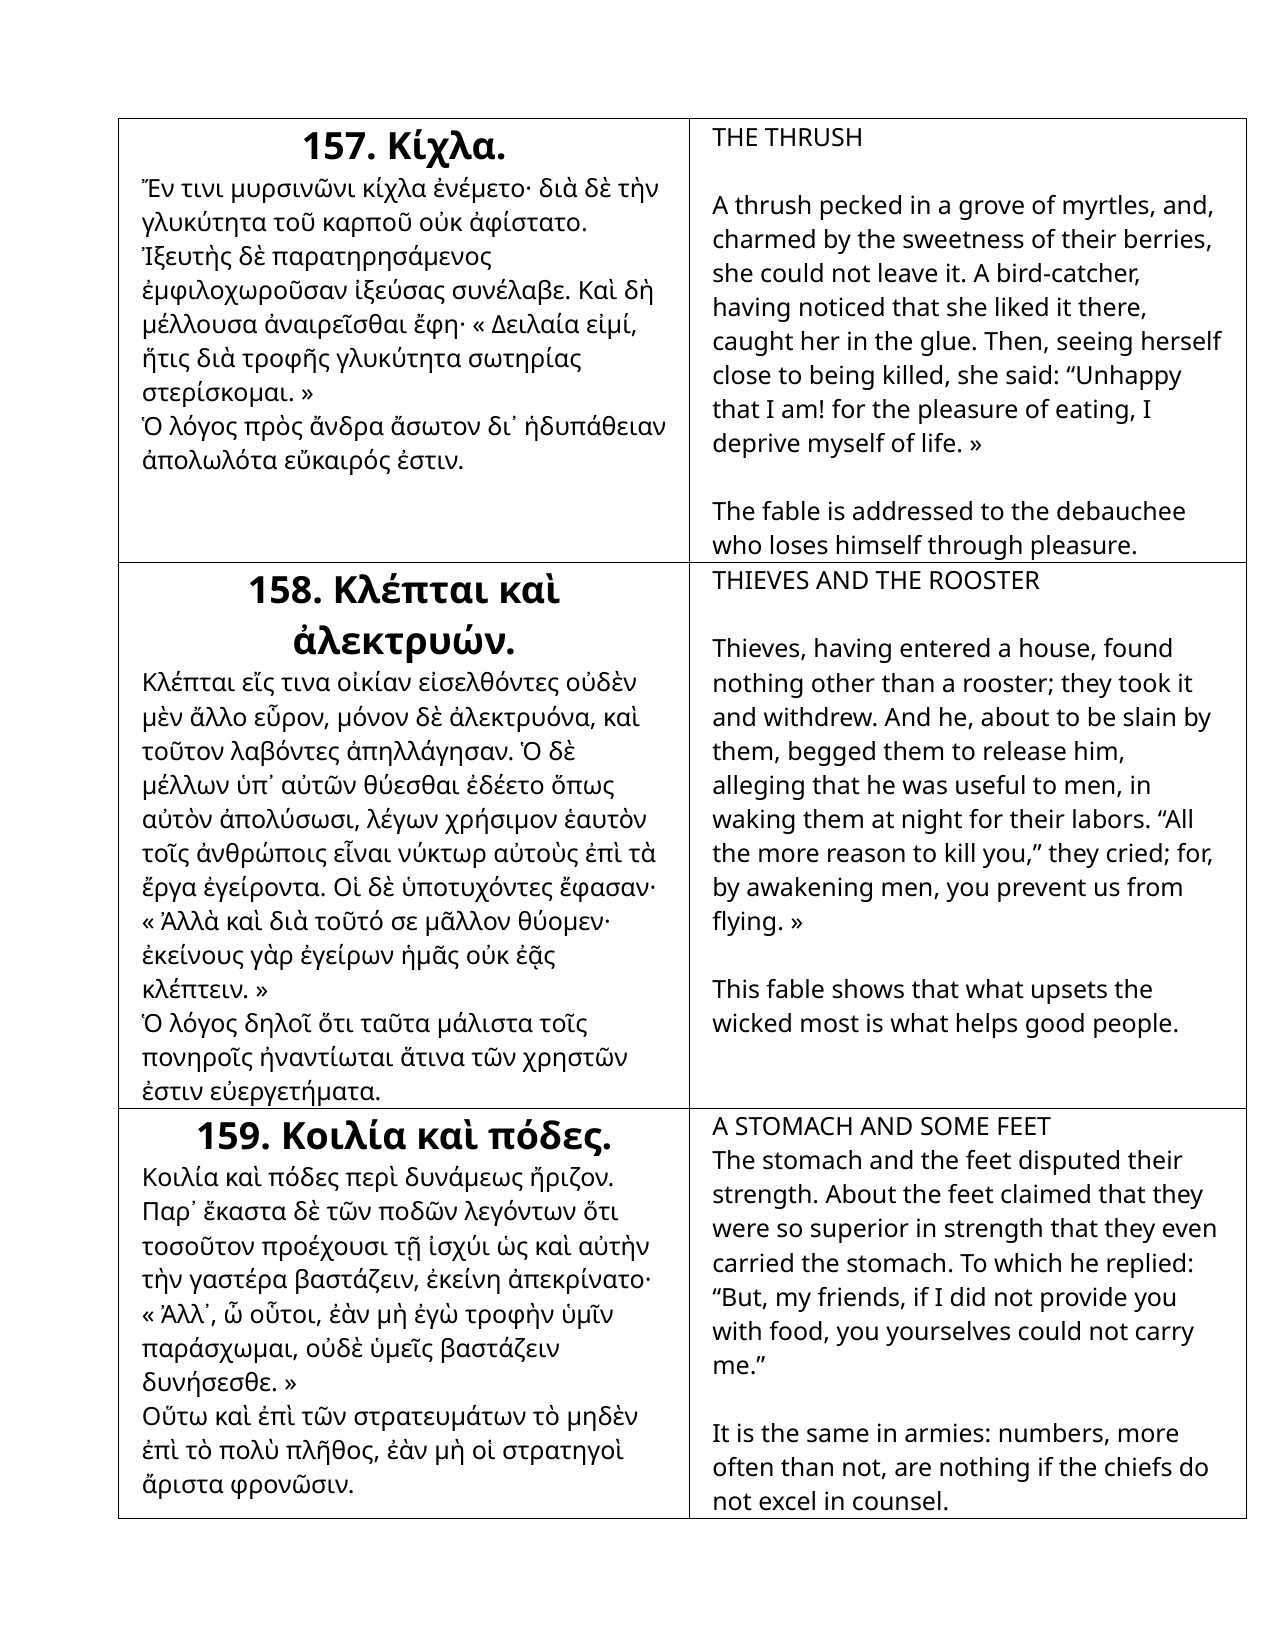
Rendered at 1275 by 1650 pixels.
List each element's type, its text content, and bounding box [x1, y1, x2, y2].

table_cell THIEVES AND THE ROOSTER Thieves, having entered a house, found nothing other than a rooster; they took it and withdrew. And he, about to be slain by them, begged them to release him, alleging that he was useful to men, in waking them at night for their labors. “All the more reason to kill you,” they cried; for, by awakening men, you prevent us from flying. » This fable shows that what upsets the wicked most is what helps good people. [690, 563, 1246, 1108]
table_cell A STOMACH AND SOME FEET The stomach and the feet disputed their strength. About the feet claimed that they were so superior in strength that they even carried the stomach. To which he replied: “But, my friends, if I did not provide you with food, you yourselves could not carry me.” It is the same in armies: numbers, more often than not, are nothing if the chiefs do not excel in counsel. [690, 1109, 1246, 1518]
table_cell 159. Κοιλία καὶ πόδες. Κοιλία καὶ πόδες περὶ δυνάμεως ἤριζον. Παρ᾿ ἕκαστα δὲ τῶν ποδῶν λεγόντων ὅτι τοσοῦτον προέχουσι τῇ ἰσχύι ὡς καὶ αὐτὴν τὴν γαστέρα βαστάζειν, ἐκείνη ἀπεκρίνατο· « Ἀλλ᾿, ὦ οὗτοι, ἐὰν μὴ ἐγὼ τροφὴν ὑμῖν παράσχωμαι, οὐδὲ ὑμεῖς βαστάζειν δυνήσεσθε. » Οὕτω καὶ ἐπὶ τῶν στρατευμάτων τὸ μηδὲν ἐπὶ τὸ πολὺ πλῆθος, ἐὰν μὴ οἱ στρατηγοὶ ἄριστα φρονῶσιν. [119, 1109, 689, 1518]
table_cell 158. Κλέπται καὶ ἀλεκτρυών. Κλέπται εἴς τινα οἰκίαν εἰσελθόντες οὐδὲν μὲν ἄλλο εὗρον, μόνον δὲ ἀλεκτρυόνα, καὶ τοῦτον λαβόντες ἀπηλλάγησαν. Ὁ δὲ μέλλων ὑπ᾿ αὐτῶν θύεσθαι ἐδέετο ὅπως αὐτὸν ἀπολύσωσι, λέγων χρήσιμον ἑαυτὸν τοῖς ἀνθρώποις εἶναι νύκτωρ αὐτοὺς ἐπὶ τὰ ἔργα ἐγείροντα. Οἱ δὲ ὑποτυχόντες ἔφασαν· « Ἀλλὰ καὶ διὰ τοῦτό σε μᾶλλον θύομεν· ἐκείνους γὰρ ἐγείρων ἡμᾶς οὐκ ἐᾷς κλέπτειν. » Ὁ λόγος δηλοῖ ὅτι ταῦτα μάλιστα τοῖς πονηροῖς ἠναντίωται ἅτινα τῶν χρηστῶν ἐστιν εὐεργετήματα. [119, 563, 689, 1108]
table_cell 157. Κίχλα. Ἔν τινι μυρσινῶνι κίχλα ἐνέμετο· διὰ δὲ τὴν γλυκύτητα τοῦ καρποῦ οὐκ ἀφίστατο. Ἰξευτὴς δὲ παρατηρησάμενος ἐμφιλοχωροῦσαν ἰξεύσας συνέλαβε. Καὶ δὴ μέλλουσα ἀναιρεῖσθαι ἔφη· « Δειλαία εἰμί, ἥτις διὰ τροφῆς γλυκύτητα σωτηρίας στερίσκομαι. » Ὁ λόγος πρὸς ἄνδρα ἄσωτον δι᾿ ἡδυπάθειαν ἀπολωλότα εὔκαιρός ἐστιν. [119, 119, 689, 562]
table_cell THE THRUSH A thrush pecked in a grove of myrtles, and, charmed by the sweetness of their berries, she could not leave it. A bird-catcher, having noticed that she liked it there, caught her in the glue. Then, seeing herself close to being killed, she said: “Unhappy that I am! for the pleasure of eating, I deprive myself of life. » The fable is addressed to the debauchee who loses himself through pleasure. [690, 119, 1246, 562]
